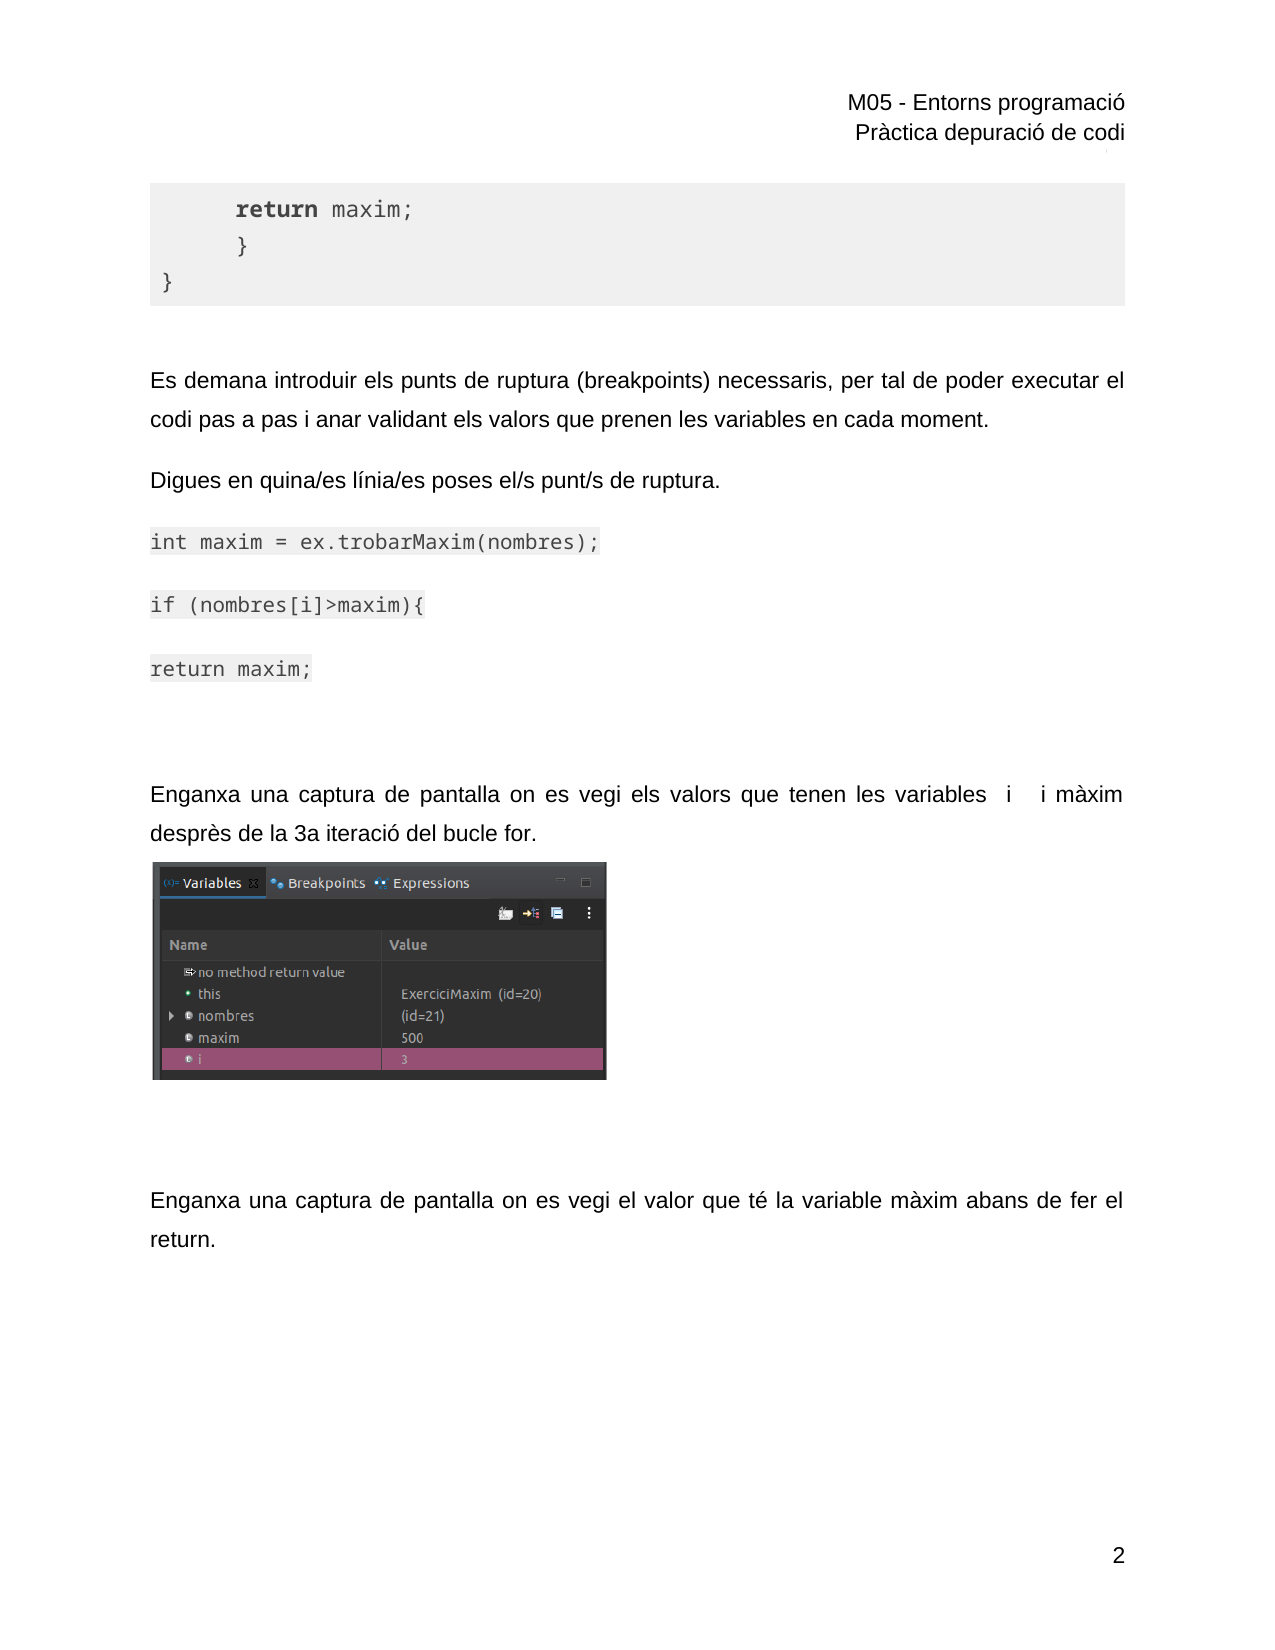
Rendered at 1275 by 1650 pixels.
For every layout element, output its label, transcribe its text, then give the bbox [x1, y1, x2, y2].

text int maxim = ex.trobarMaxim(nombres); [150, 527, 1125, 555]
text Enganxa una captura de pantalla on es vegi els valors que tenen les variables i i màxim desprès de la 3a iteració del bucle for. [150, 781, 1125, 846]
text Digues en quina/es línia/es poses el/s punt/s de ruptura. [150, 467, 1125, 493]
table_header return maxim; } } [150, 183, 1125, 306]
text return maxim; [150, 654, 1125, 682]
text if (nombres[i]>maxim){ [150, 590, 1125, 619]
picture [152, 862, 607, 1080]
text Es demana introduir els punts de ruptura (breakpoints) necessaris, per tal de poder executar el codi pas a pas i anar validant els valors que prenen les variables en cada moment. [150, 367, 1125, 433]
text Enganxa una captura de pantalla on es vegi el valor que té la variable màxim abans de fer el return. [150, 1187, 1125, 1253]
